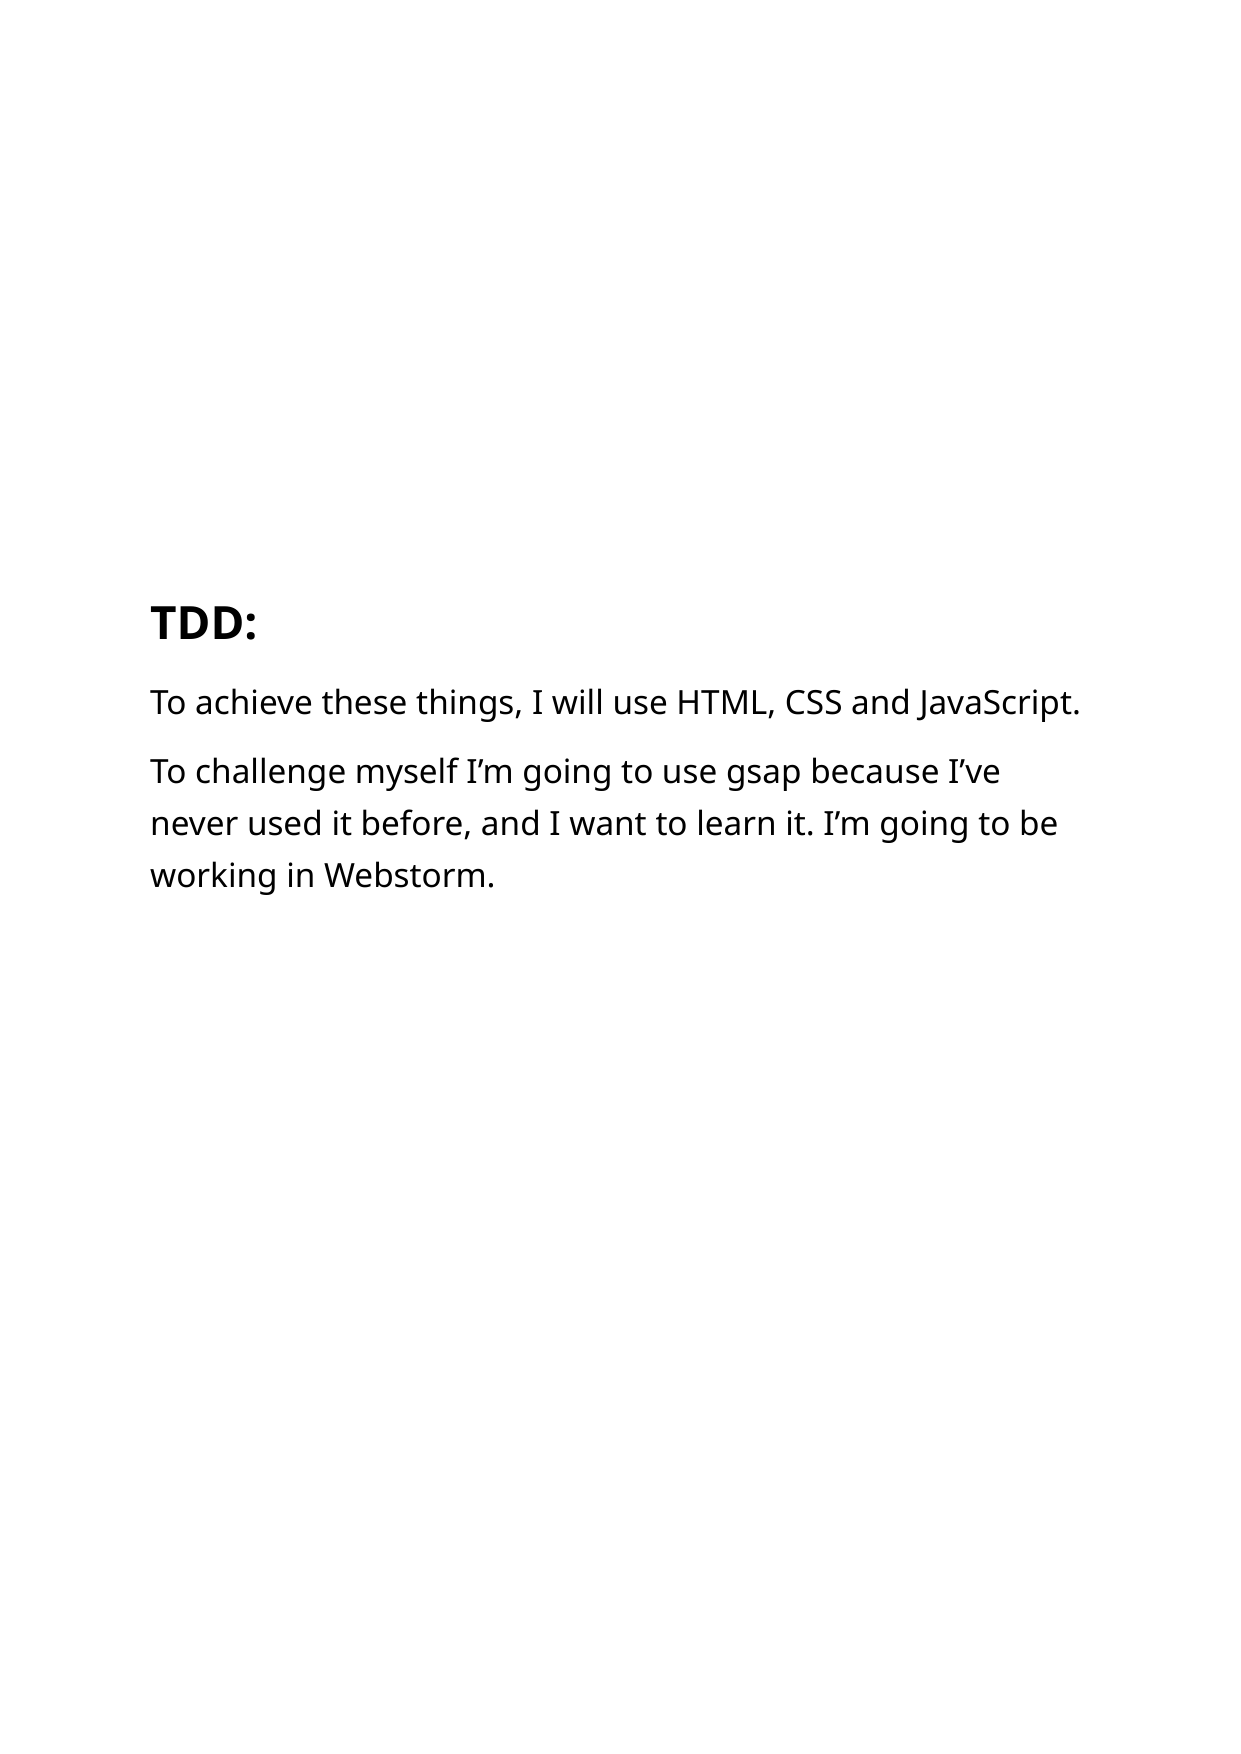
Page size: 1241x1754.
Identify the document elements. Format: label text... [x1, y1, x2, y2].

text TDD: [150, 590, 1090, 653]
text To achieve these things, I will use HTML, CSS and JavaScript. [150, 679, 1090, 724]
text To challenge myself I’m going to use gsap because I’ve never used it before, and I want to learn it. I’m going to be working in Webstorm. [150, 748, 1090, 897]
